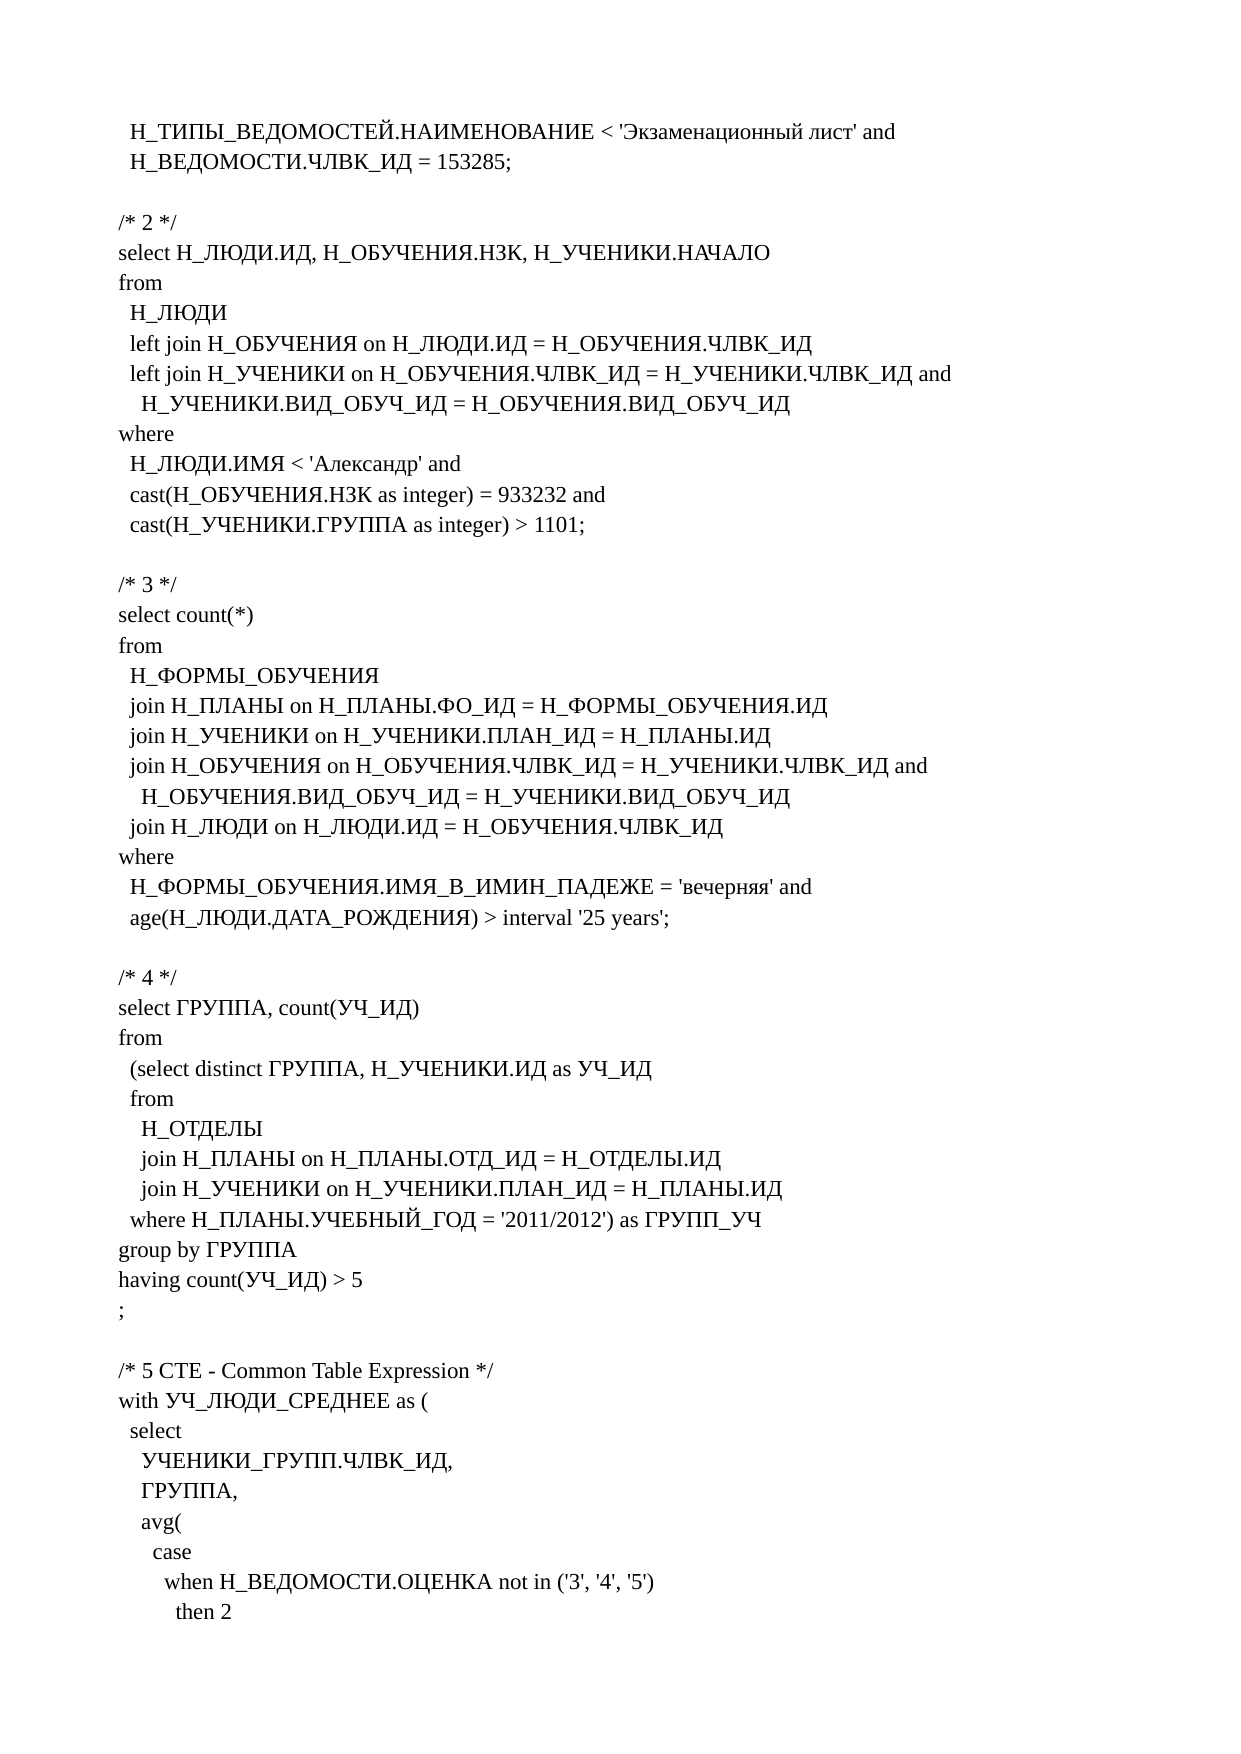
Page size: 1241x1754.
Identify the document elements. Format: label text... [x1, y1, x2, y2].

text from [118, 1024, 1122, 1051]
text where Н_ПЛАНЫ.УЧЕБНЫЙ_ГОД = '2011/2012') as ГРУПП_УЧ [118, 1206, 1122, 1232]
text /* 3 */ [118, 571, 1122, 598]
text Н_ФОРМЫ_ОБУЧЕНИЯ.ИМЯ_В_ИМИН_ПАДЕЖЕ = 'вечерняя' and [118, 873, 1122, 900]
text with УЧ_ЛЮДИ_СРЕДНЕЕ as ( [118, 1387, 1122, 1413]
text from [118, 269, 1122, 296]
text join Н_ОБУЧЕНИЯ on Н_ОБУЧЕНИЯ.ЧЛВК_ИД = Н_УЧЕНИКИ.ЧЛВК_ИД and [118, 752, 1122, 779]
text left join Н_ОБУЧЕНИЯ on Н_ЛЮДИ.ИД = Н_ОБУЧЕНИЯ.ЧЛВК_ИД [118, 329, 1122, 356]
text Н_ОТДЕЛЫ [118, 1115, 1122, 1141]
text Н_ОБУЧЕНИЯ.ВИД_ОБУЧ_ИД = Н_УЧЕНИКИ.ВИД_ОБУЧ_ИД [118, 783, 1122, 809]
text from [118, 632, 1122, 658]
text select Н_ЛЮДИ.ИД, Н_ОБУЧЕНИЯ.НЗК, Н_УЧЕНИКИ.НАЧАЛО [118, 239, 1122, 265]
text (select distinct ГРУППА, Н_УЧЕНИКИ.ИД as УЧ_ИД [118, 1054, 1122, 1081]
text age(Н_ЛЮДИ.ДАТА_РОЖДЕНИЯ) > interval '25 years'; [118, 903, 1122, 930]
text ; [118, 1296, 1122, 1323]
text join Н_ПЛАНЫ on Н_ПЛАНЫ.ОТД_ИД = Н_ОТДЕЛЫ.ИД [118, 1145, 1122, 1172]
text join Н_ЛЮДИ on Н_ЛЮДИ.ИД = Н_ОБУЧЕНИЯ.ЧЛВК_ИД [118, 813, 1122, 839]
text avg( [118, 1508, 1122, 1534]
text Н_ЛЮДИ.ИМЯ < 'Александр' and [118, 450, 1122, 477]
text join Н_ПЛАНЫ on Н_ПЛАНЫ.ФО_ИД = Н_ФОРМЫ_ОБУЧЕНИЯ.ИД [118, 692, 1122, 718]
text Н_ЛЮДИ [118, 299, 1122, 326]
text select count(*) [118, 601, 1122, 628]
text ГРУППА, [118, 1477, 1122, 1504]
text УЧЕНИКИ_ГРУПП.ЧЛВК_ИД, [118, 1447, 1122, 1474]
text left join Н_УЧЕНИКИ on Н_ОБУЧЕНИЯ.ЧЛВК_ИД = Н_УЧЕНИКИ.ЧЛВК_ИД and [118, 360, 1122, 386]
text /* 2 */ [118, 209, 1122, 235]
text Н_ТИПЫ_ВЕДОМОСТЕЙ.НАИМЕНОВАНИЕ < 'Экзаменационный лист' and [118, 118, 1122, 144]
text join Н_УЧЕНИКИ on Н_УЧЕНИКИ.ПЛАН_ИД = Н_ПЛАНЫ.ИД [118, 1175, 1122, 1202]
text where [118, 420, 1122, 447]
text where [118, 843, 1122, 869]
text when Н_ВЕДОМОСТИ.ОЦЕНКА not in ('3', '4', '5') [118, 1568, 1122, 1594]
text group by ГРУППА [118, 1236, 1122, 1262]
text from [118, 1085, 1122, 1111]
text select [118, 1417, 1122, 1443]
text cast(Н_УЧЕНИКИ.ГРУППА as integer) > 1101; [118, 511, 1122, 537]
text Н_УЧЕНИКИ.ВИД_ОБУЧ_ИД = Н_ОБУЧЕНИЯ.ВИД_ОБУЧ_ИД [118, 390, 1122, 416]
text join Н_УЧЕНИКИ on Н_УЧЕНИКИ.ПЛАН_ИД = Н_ПЛАНЫ.ИД [118, 722, 1122, 749]
text Н_ФОРМЫ_ОБУЧЕНИЯ [118, 662, 1122, 688]
text having count(УЧ_ИД) > 5 [118, 1266, 1122, 1292]
text then 2 [118, 1598, 1122, 1625]
text /* 5 CTE - Common Table Expression */ [118, 1357, 1122, 1383]
text /* 4 */ [118, 964, 1122, 990]
text case [118, 1538, 1122, 1564]
text select ГРУППА, count(УЧ_ИД) [118, 994, 1122, 1021]
text cast(Н_ОБУЧЕНИЯ.НЗК as integer) = 933232 and [118, 481, 1122, 507]
text Н_ВЕДОМОСТИ.ЧЛВК_ИД = 153285; [118, 148, 1122, 175]
